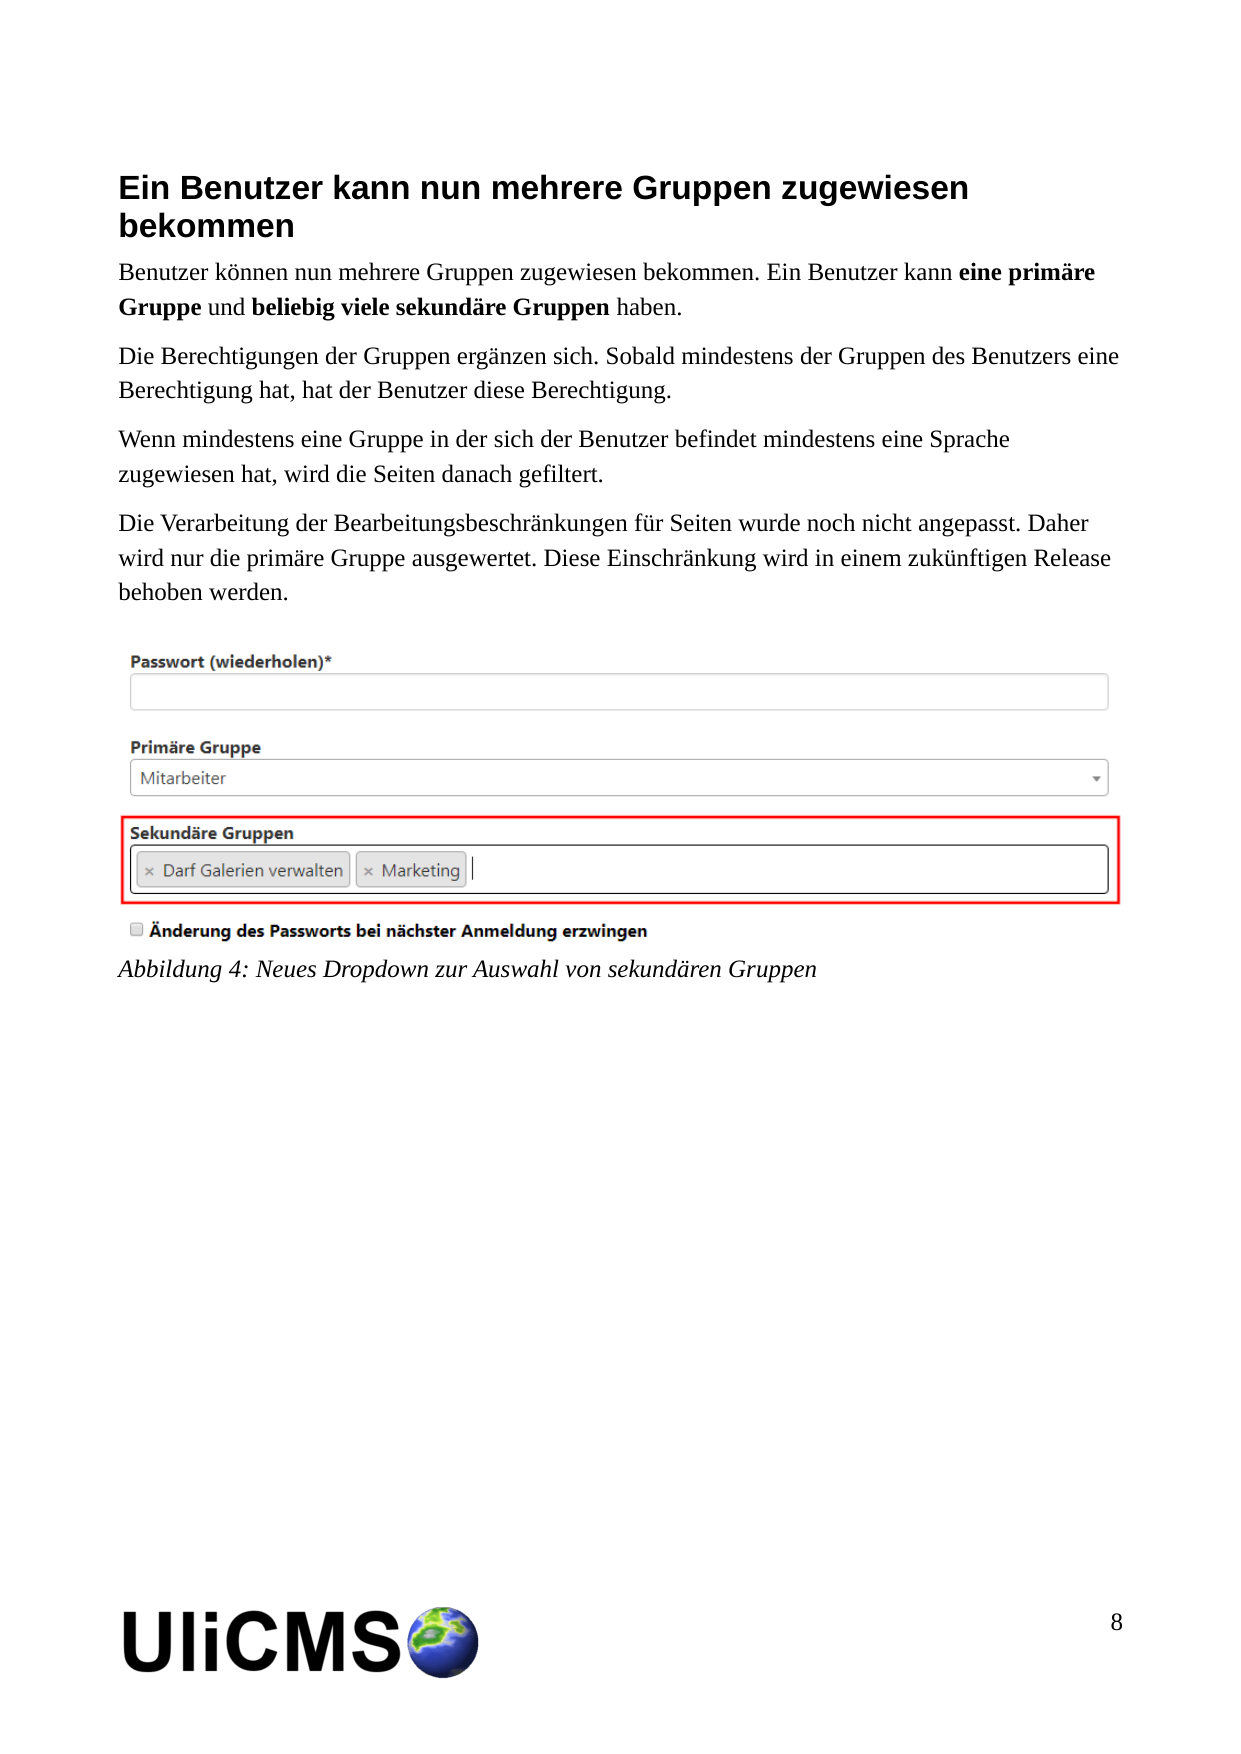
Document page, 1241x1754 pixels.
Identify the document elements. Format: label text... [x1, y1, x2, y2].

subtitle Ein Benutzer kann nun mehrere Gruppen zugewiesen bekommen [118, 168, 1123, 245]
text Die Verarbeitung der Bearbeitungsbeschränkungen für Seiten wurde noch nicht angepasst. Daher wird nur die primäre Gruppe ausgewertet. Diese Einschränkung wird in einem zukünftigen Release behoben werden. [118, 508, 1123, 606]
text Wenn mindestens eine Gruppe in der sich der Benutzer befindet mindestens eine Sprache zugewiesen hat, wird die Seiten danach gefiltert. [118, 424, 1123, 488]
text Die Berechtigungen der Gruppen ergänzen sich. Sobald mindestens der Gruppen des Benutzers eine Berechtigung hat, hat der Benutzer diese Berechtigung. [118, 341, 1123, 404]
picture [118, 1607, 479, 1681]
text Abbildung 4: Neues Dropdown zur Auswahl von sekundären Gruppen [118, 949, 1123, 983]
text Benutzer können nun mehrere Gruppen zugewiesen bekommen. Ein Benutzer kann eine primäre Gruppe und beliebig viele sekundäre Gruppen haben. [118, 257, 1123, 321]
picture [118, 638, 1123, 949]
